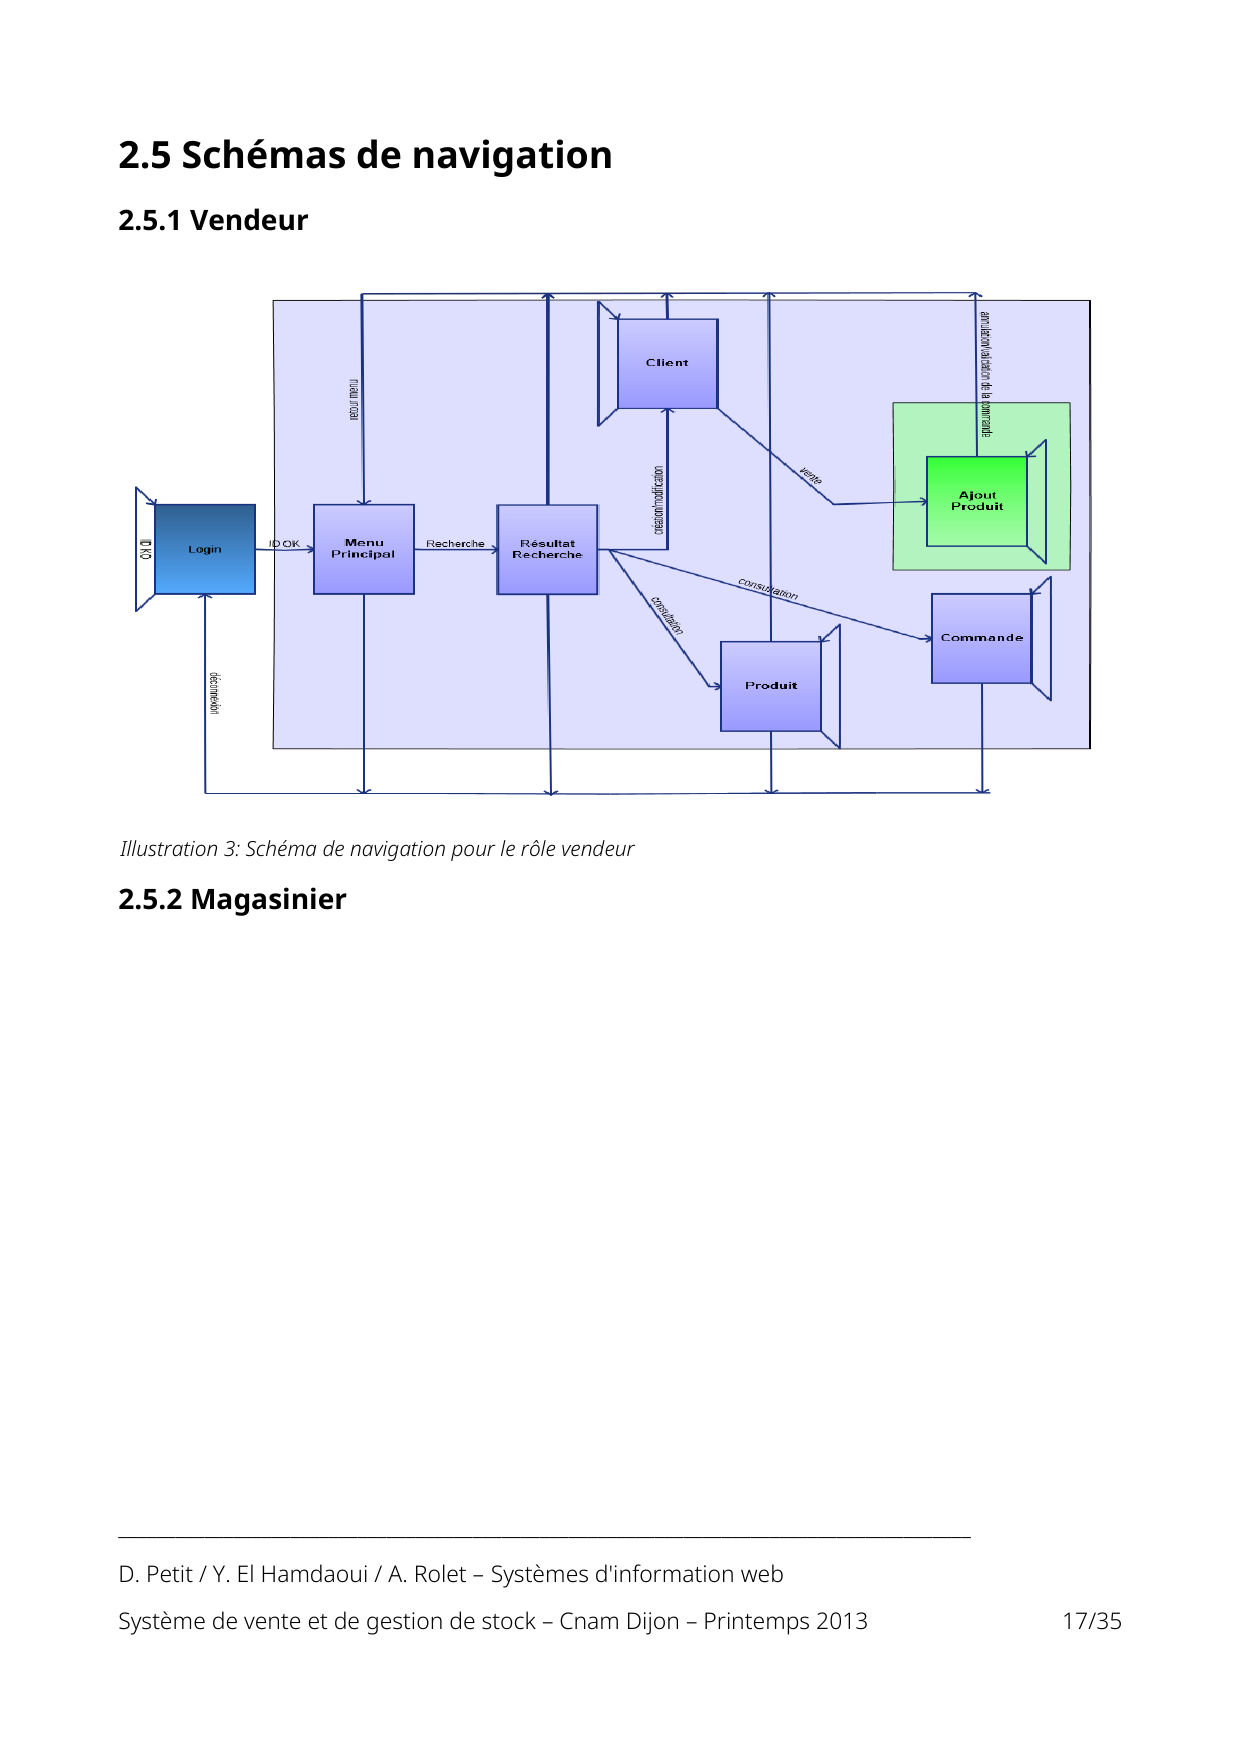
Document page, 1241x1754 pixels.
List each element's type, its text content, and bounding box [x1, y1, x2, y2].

subtitle Magasinier [118, 259, 1122, 917]
subtitle Vendeur [118, 200, 1122, 239]
subtitle Schémas de navigation [118, 128, 1122, 179]
text Illustration 3: Schéma de navigation pour le rôle vendeur [120, 284, 1120, 862]
picture [125, 271, 1116, 820]
